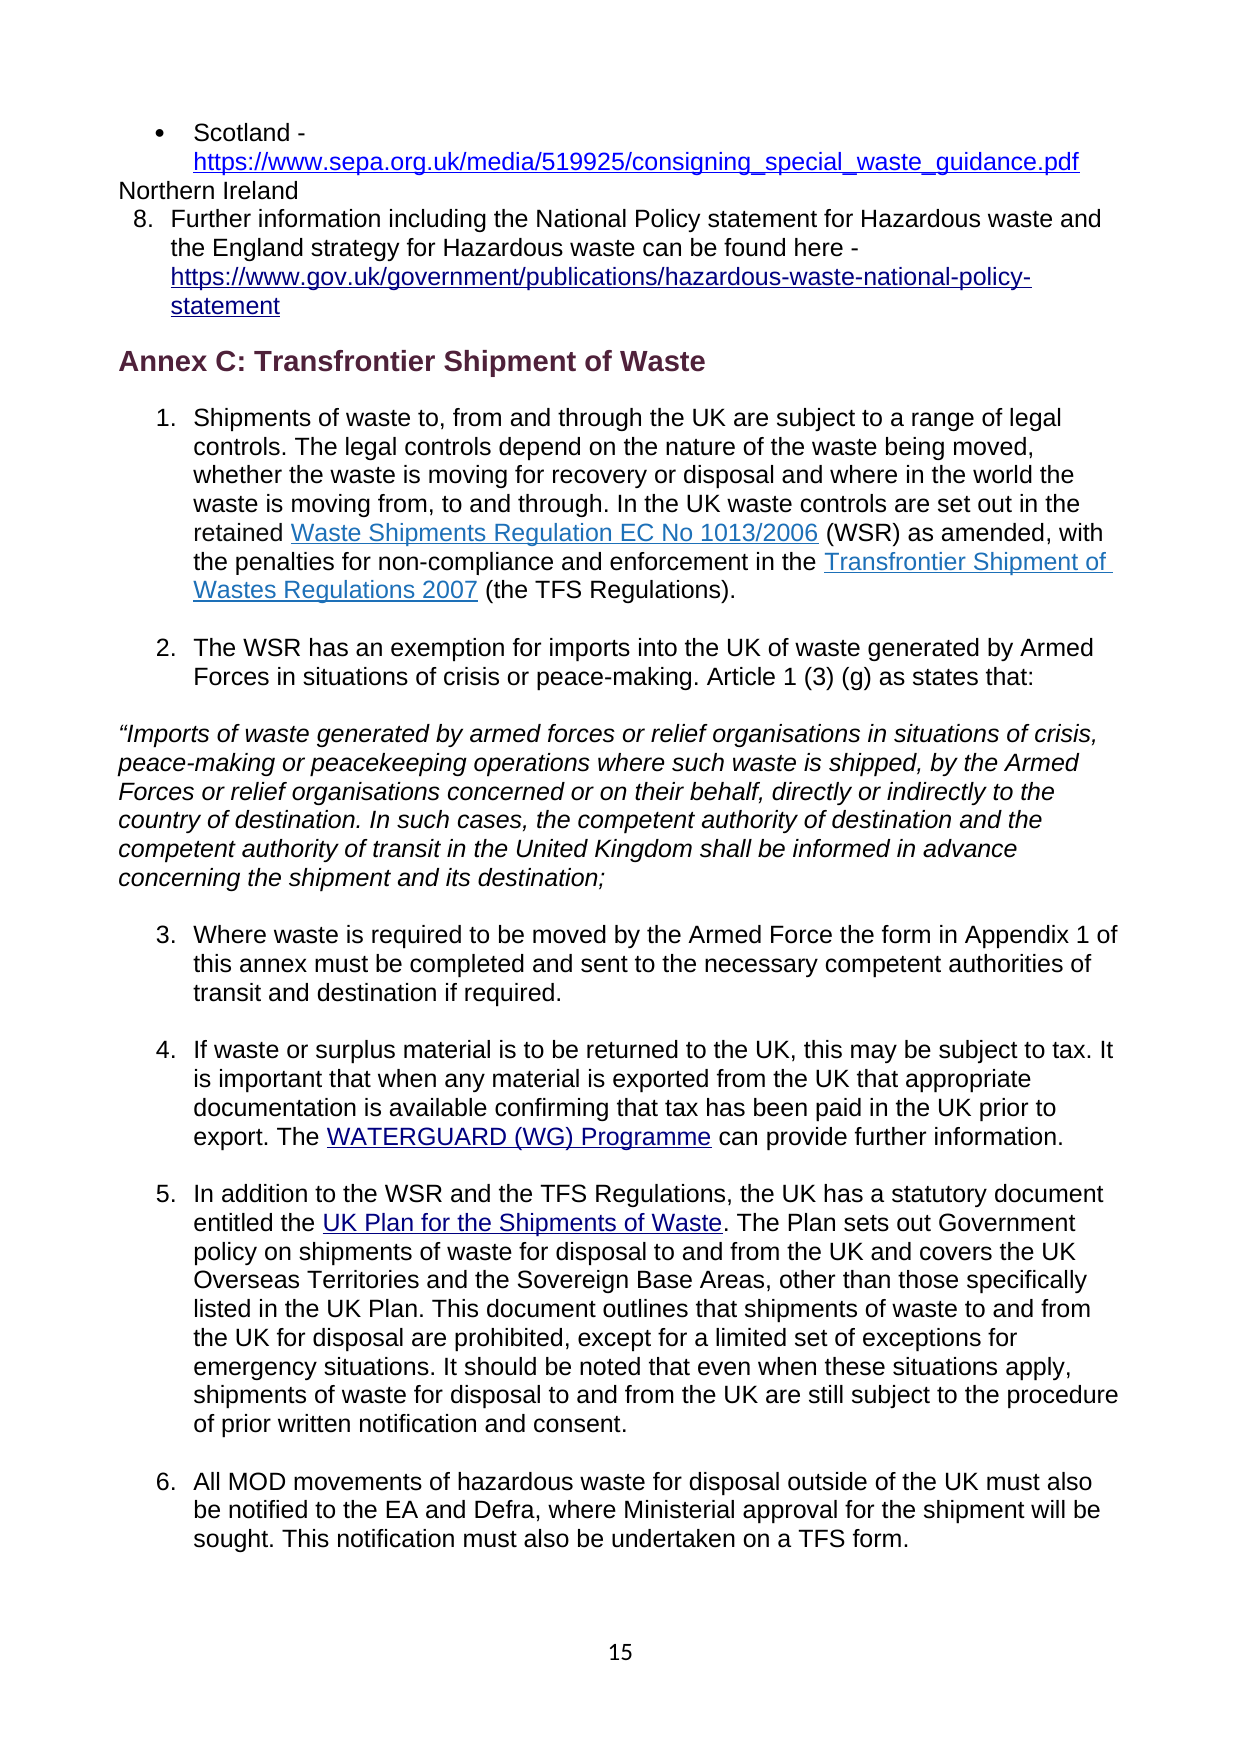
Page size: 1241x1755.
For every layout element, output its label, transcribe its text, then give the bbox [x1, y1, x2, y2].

list If waste or surplus material is to be returned to the UK, this may be subject to tax. It is important that when any material is exported from the UK that appropriate documentation is available confirming that tax has been paid in the UK prior to export. The WATERGUARD (WG) Programme can provide further information. [156, 1035, 1122, 1150]
list The WSR has an exemption for imports into the UK of waste generated by Armed Forces in situations of crisis or peace-making. Article 1 (3) (g) as states that: [156, 633, 1122, 690]
text Northern Ireland [118, 176, 1122, 204]
list Scotland - https://www.sepa.org.uk/media/519925/consigning_special_waste_guidance.pdf [156, 118, 1122, 176]
text “Imports of waste generated by armed forces or relief organisations in situations of crisis, peace-making or peacekeeping operations where such waste is shipped, by the Armed Forces or relief organisations concerned or on their behalf, directly or indirectly to the country of destination. In such cases, the competent authority of destination and the competent authority of transit in the United Kingdom shall be informed in advance concerning the shipment and its destination; [118, 719, 1122, 892]
list Shipments of waste to, from and through the UK are subject to a range of legal controls. The legal controls depend on the nature of the waste being moved, whether the waste is moving for recovery or disposal and where in the world the waste is moving from, to and through. In the UK waste controls are set out in the retained Waste Shipments Regulation EC No 1013/2006 (WSR) as amended, with the penalties for non-compliance and enforcement in the Transfrontier Shipment of Wastes Regulations 2007 (the TFS Regulations). [156, 403, 1122, 604]
list All MOD movements of hazardous waste for disposal outside of the UK must also be notified to the EA and Defra, where Ministerial approval for the shipment will be sought. This notification must also be undertaken on a TFS form. [156, 1467, 1122, 1553]
subtitle Annex C: Transfrontier Shipment of Waste [118, 344, 1122, 378]
list Further information including the National Policy statement for Hazardous waste and the England strategy for Hazardous waste can be found here - https://www.gov.uk/government/publications/hazardous-waste-national-policy-statement [133, 204, 1122, 319]
list Where waste is required to be moved by the Armed Force the form in Appendix 1 of this annex must be completed and sent to the necessary competent authorities of transit and destination if required. [156, 920, 1122, 1007]
list In addition to the WSR and the TFS Regulations, the UK has a statutory document entitled the UK Plan for the Shipments of Waste. The Plan sets out Government policy on shipments of waste for disposal to and from the UK and covers the UK Overseas Territories and the Sovereign Base Areas, other than those specifically listed in the UK Plan. This document outlines that shipments of waste to and from the UK for disposal are prohibited, except for a limited set of exceptions for emergency situations. It should be noted that even when these situations apply, shipments of waste for disposal to and from the UK are still subject to the procedure of prior written notification and consent. [156, 1179, 1122, 1438]
